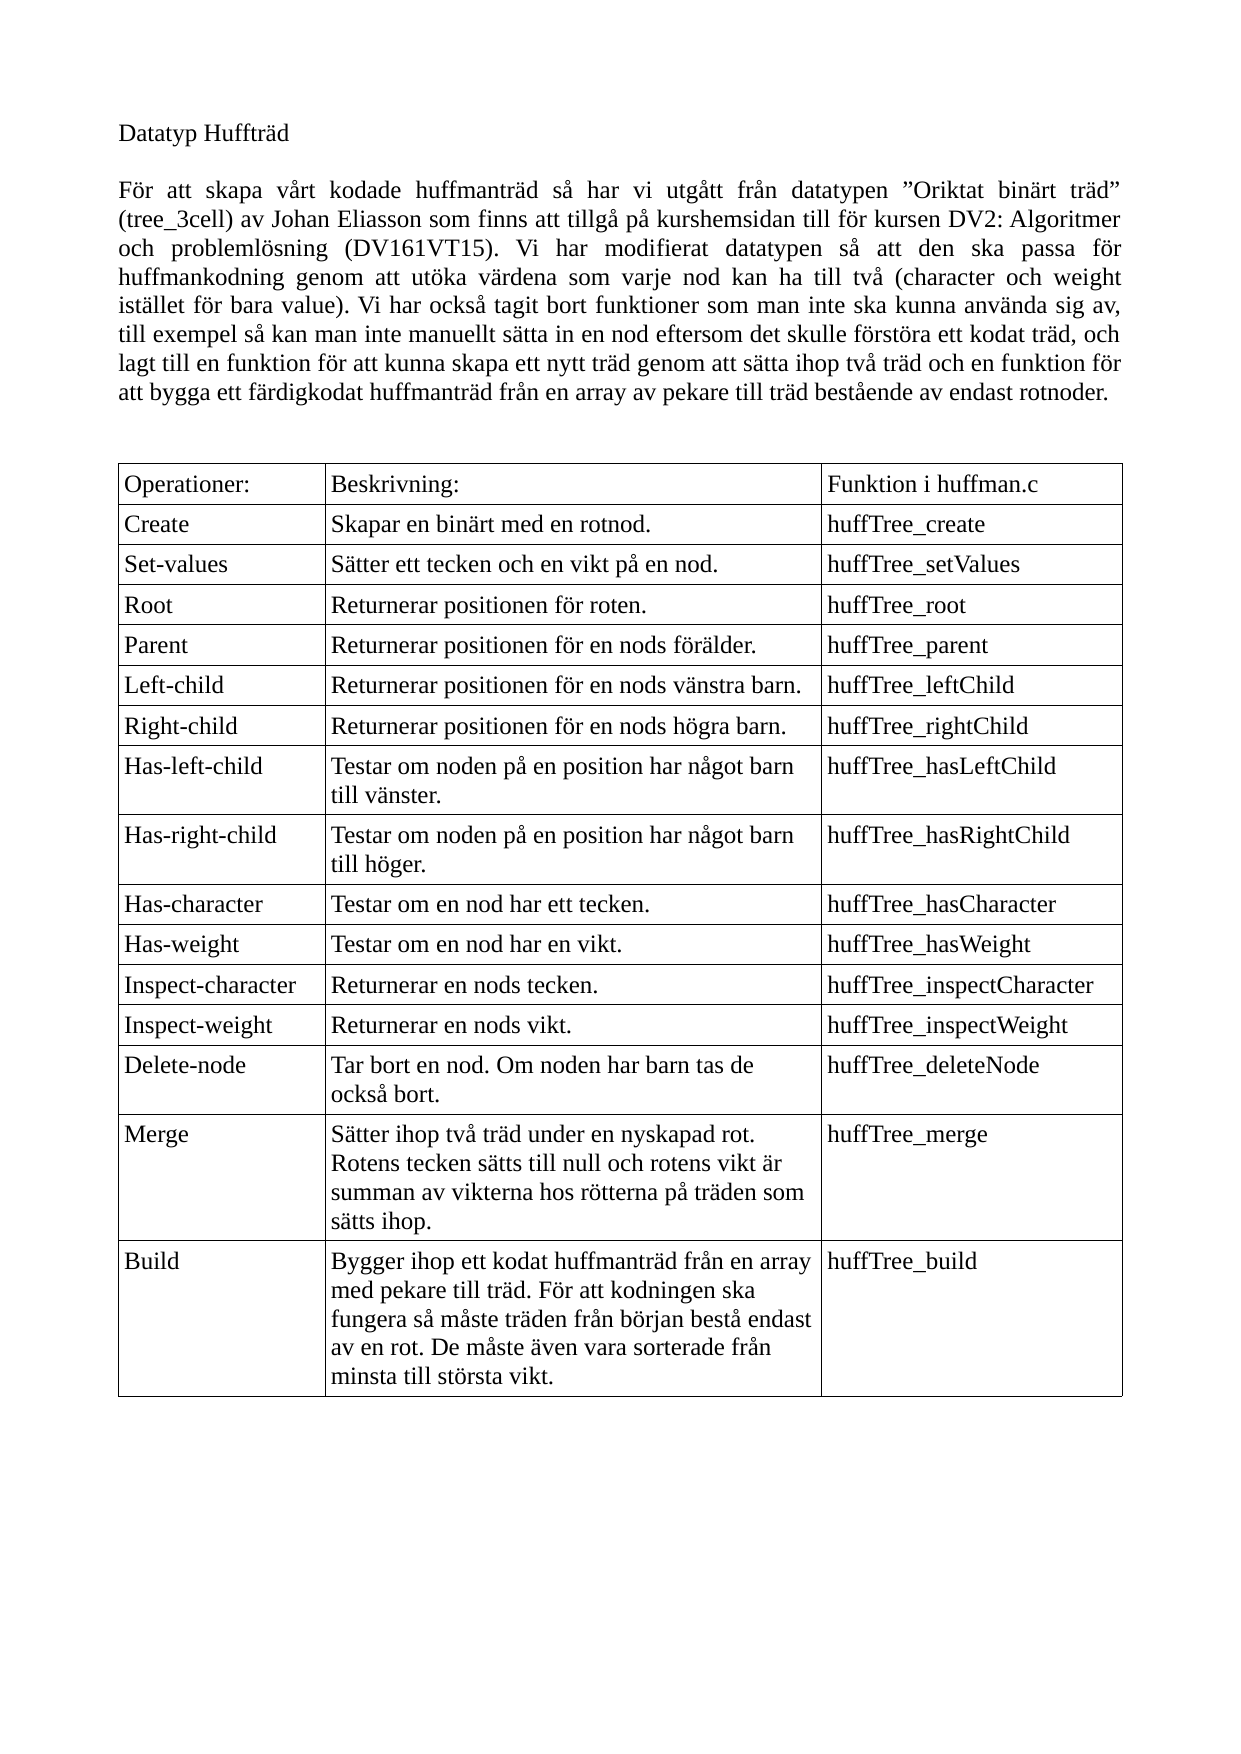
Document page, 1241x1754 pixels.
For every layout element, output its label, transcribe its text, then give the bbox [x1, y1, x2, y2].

table_cell Has-right-child [119, 815, 325, 883]
table_cell huffTree_build [822, 1241, 1122, 1396]
text För att skapa vårt kodade huffmanträd så har vi utgått från datatypen ”Oriktat binärt träd” (tree_3cell) av Johan Eliasson som finns att tillgå på kurshemsidan till för kursen DV2: Algoritmer och problemlösning (DV161VT15). Vi har modifierat datatypen så att den ska passa för huffmankodning genom att utöka värdena som varje nod kan ha till två (character och weight istället för bara value). Vi har också tagit bort funktioner som man inte ska kunna använda sig av, till exempel så kan man inte manuellt sätta in en nod eftersom det skulle förstöra ett kodat träd, och lagt till en funktion för att kunna skapa ett nytt träd genom att sätta ihop två träd och en funktion för att bygga ett färdigkodat huffmanträd från en array av pekare till träd bestående av endast rotnoder. [118, 176, 1122, 406]
table_cell Parent [119, 625, 325, 665]
table_cell Returnerar en nods vikt. [326, 1005, 821, 1045]
table_cell Returnerar positionen för en nods förälder. [326, 625, 821, 665]
table_cell huffTree_setValues [822, 545, 1122, 584]
table_cell Bygger ihop ett kodat huffmanträd från en array med pekare till träd. För att kodningen ska fungera så måste träden från början bestå endast av en rot. De måste även vara sorterade från minsta till största vikt. [326, 1241, 821, 1396]
table_cell huffTree_create [822, 505, 1122, 544]
table_cell huffTree_inspectCharacter [822, 965, 1122, 1004]
table_cell Inspect-character [119, 965, 325, 1004]
table_cell Sätter ihop två träd under en nyskapad rot. Rotens tecken sätts till null och rotens vikt är summan av vikterna hos rötterna på träden som sätts ihop. [326, 1115, 821, 1240]
table_cell huffTree_leftChild [822, 666, 1122, 705]
table_cell Returnerar positionen för en nods högra barn. [326, 706, 821, 745]
table_cell huffTree_inspectWeight [822, 1005, 1122, 1045]
table_cell Delete-node [119, 1046, 325, 1114]
table_cell Skapar en binärt med en rotnod. [326, 505, 821, 544]
table_cell huffTree_hasLeftChild [822, 746, 1122, 814]
table_cell Testar om noden på en position har något barn till höger. [326, 815, 821, 883]
table_cell huffTree_hasCharacter [822, 885, 1122, 924]
table_header Operationer: [119, 464, 325, 503]
table_cell Has-left-child [119, 746, 325, 814]
table_cell Returnerar en nods tecken. [326, 965, 821, 1004]
table_cell Left-child [119, 666, 325, 705]
table_cell Inspect-weight [119, 1005, 325, 1045]
table_cell Build [119, 1241, 325, 1396]
table_header Beskrivning: [326, 464, 821, 503]
table_cell Right-child [119, 706, 325, 745]
table_cell Testar om en nod har ett tecken. [326, 885, 821, 924]
table_cell Has-weight [119, 925, 325, 964]
table_cell Returnerar positionen för roten. [326, 585, 821, 624]
table_cell Testar om en nod har en vikt. [326, 925, 821, 964]
table_cell Returnerar positionen för en nods vänstra barn. [326, 666, 821, 705]
table_cell huffTree_root [822, 585, 1122, 624]
table_cell Tar bort en nod. Om noden har barn tas de också bort. [326, 1046, 821, 1114]
table_cell huffTree_hasWeight [822, 925, 1122, 964]
table_cell huffTree_rightChild [822, 706, 1122, 745]
table_cell huffTree_deleteNode [822, 1046, 1122, 1114]
table_cell huffTree_parent [822, 625, 1122, 665]
table_cell huffTree_merge [822, 1115, 1122, 1240]
table_header Funktion i huffman.c [822, 464, 1122, 503]
table_cell Root [119, 585, 325, 624]
text Datatyp Huffträd [118, 118, 1122, 147]
table_cell huffTree_hasRightChild [822, 815, 1122, 883]
table_cell Set-values [119, 545, 325, 584]
table_cell Create [119, 505, 325, 544]
table_cell Has-character [119, 885, 325, 924]
table_cell Testar om noden på en position har något barn till vänster. [326, 746, 821, 814]
table_cell Merge [119, 1115, 325, 1240]
table_cell Sätter ett tecken och en vikt på en nod. [326, 545, 821, 584]
